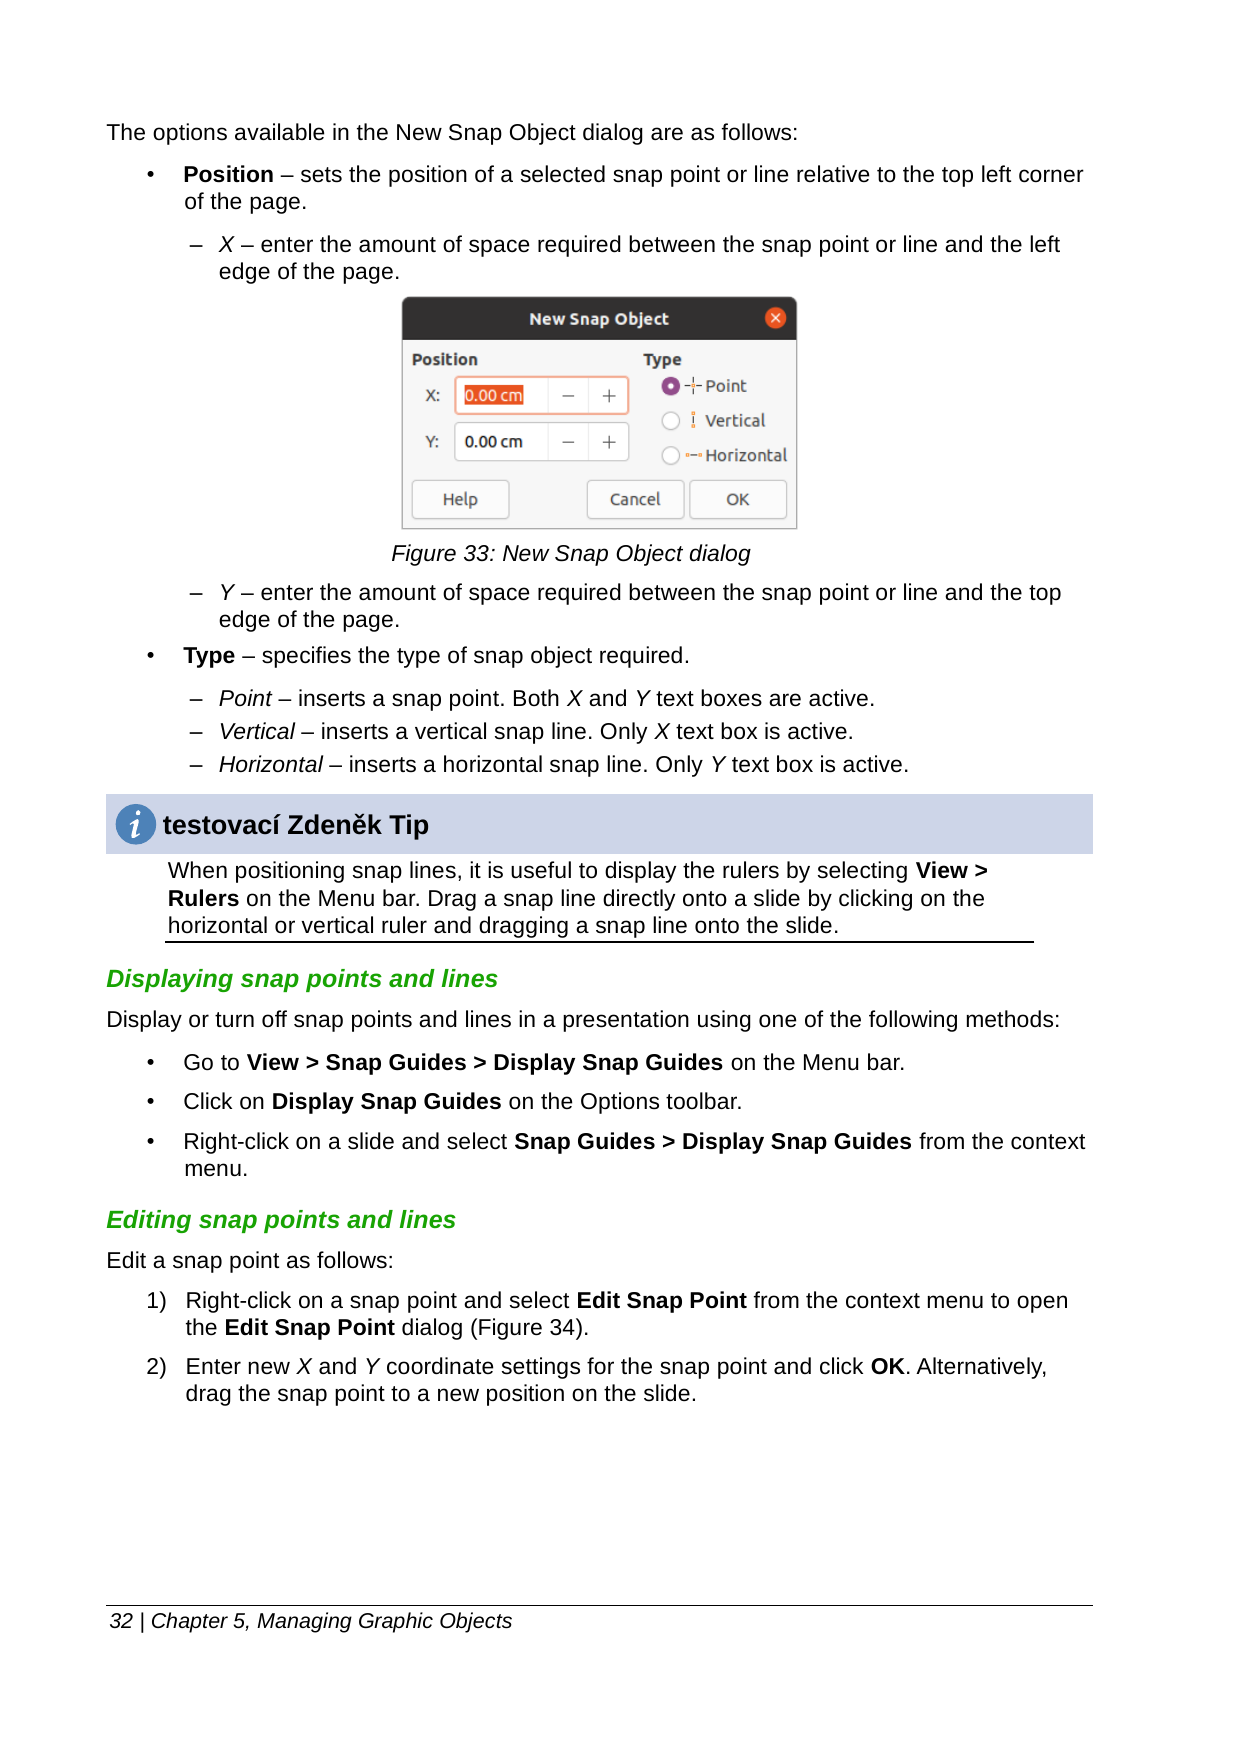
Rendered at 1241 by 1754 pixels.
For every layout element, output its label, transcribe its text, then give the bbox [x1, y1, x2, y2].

subtitle Displaying snap points and lines [106, 964, 1093, 993]
list Vertical – inserts a vertical snap line. Only X text box is active. [189, 717, 1093, 744]
list X – enter the amount of space required between the snap point or line and the left edge of the page. [189, 230, 1093, 284]
text Display or turn off snap points and lines in a presentation using one of the following methods: [106, 1005, 1093, 1032]
text Figure 33: New Snap Object dialog [391, 540, 808, 566]
list Point – inserts a snap point. Both X and Y text boxes are active. [189, 684, 1093, 711]
list Horizontal – inserts a horizontal snap line. Only Y text box is active. [189, 751, 1093, 778]
text Edit a snap point as follows: [106, 1246, 1093, 1273]
list Enter new X and Y coordinate settings for the snap point and click OK. Alternatively, drag the snap point to a new position on the slide. [167, 1353, 1093, 1407]
list Go to View > Snap Guides > Display Snap Guides on the Menu bar. [144, 1045, 1093, 1075]
list Click on Display Snap Guides on the Options toolbar. [144, 1084, 1093, 1114]
text The options available in the New Snap Object dialog are as follows: [106, 118, 1093, 145]
subtitle Editing snap points and lines [106, 1205, 1093, 1234]
list Right-click on a snap point and select Edit Snap Point from the context menu to open the Edit Snap Point dialog (Figure 34). [167, 1286, 1093, 1340]
list Y – enter the amount of space required between the snap point or line and the top edge of the page. [189, 578, 1093, 632]
list Type – specifies the type of snap object required. [144, 639, 1093, 672]
text When positioning snap lines, it is useful to display the rulers by selecting View > Rulers on the Menu bar. Drag a snap line directly onto a slide by clicking on the horizontal or vertical ruler and dragging a snap line onto the slide. [164, 854, 1034, 943]
picture [391, 296, 808, 540]
subtitle testovací Zdeněk Tip [106, 794, 1093, 854]
list Position – sets the position of a selected snap point or line relative to the top left corner of the page. [144, 158, 1093, 218]
list Right-click on a slide and select Snap Guides > Display Snap Guides from the context menu. [144, 1124, 1093, 1184]
